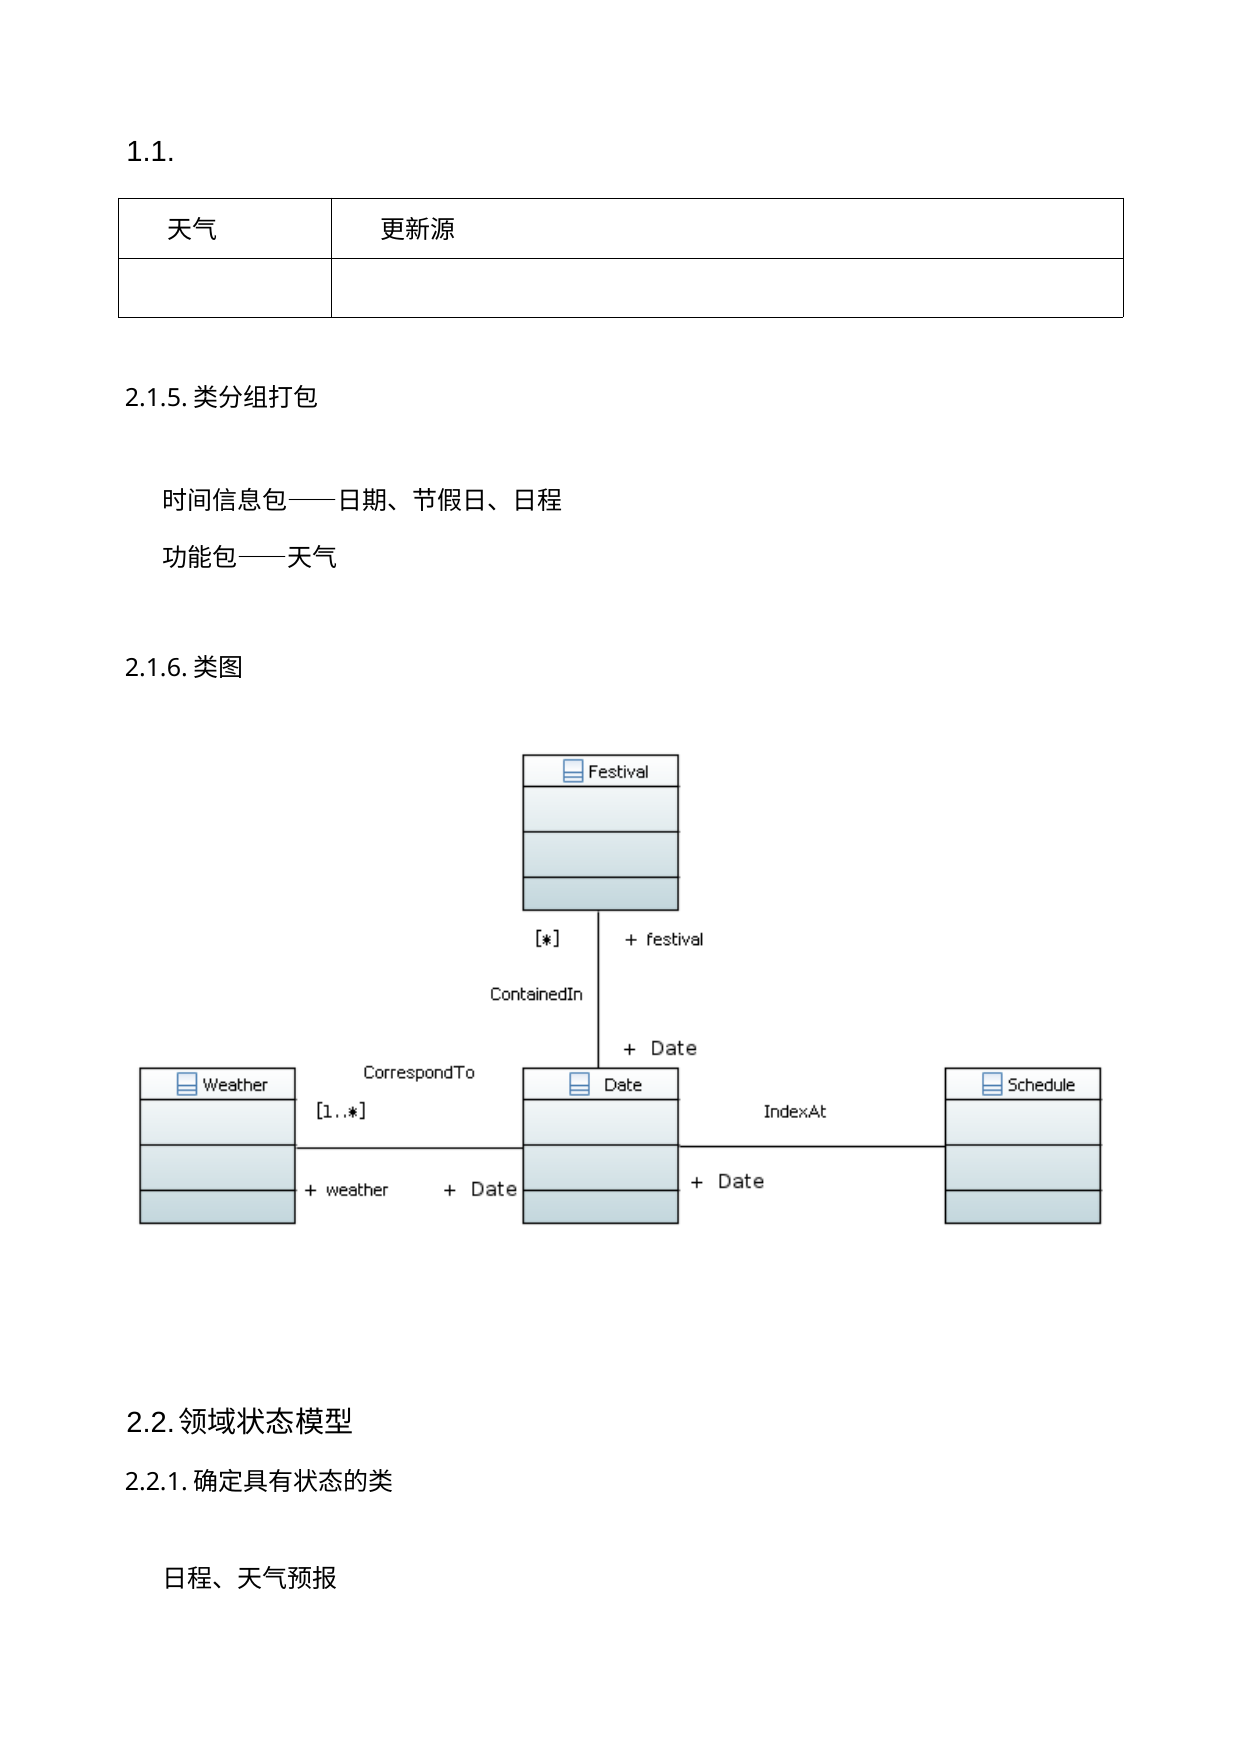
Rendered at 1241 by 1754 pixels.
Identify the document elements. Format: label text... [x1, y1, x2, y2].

subtitle 类分组打包 [118, 377, 1122, 413]
subtitle 确定具有状态的类 [118, 1461, 1122, 1497]
table_cell 更新源 [332, 199, 1123, 258]
text 功能包——天气 [118, 537, 1122, 573]
picture [124, 739, 1117, 1240]
table_cell [332, 259, 1123, 317]
subtitle 类图 [118, 647, 1122, 684]
text 日程、天气预报 [118, 1558, 1122, 1595]
table_cell [119, 259, 331, 317]
table_cell 天气 [119, 199, 331, 258]
text 时间信息包——日期、节假日、日程 [118, 481, 1122, 517]
subtitle 领域状态模型 [118, 1399, 1122, 1441]
